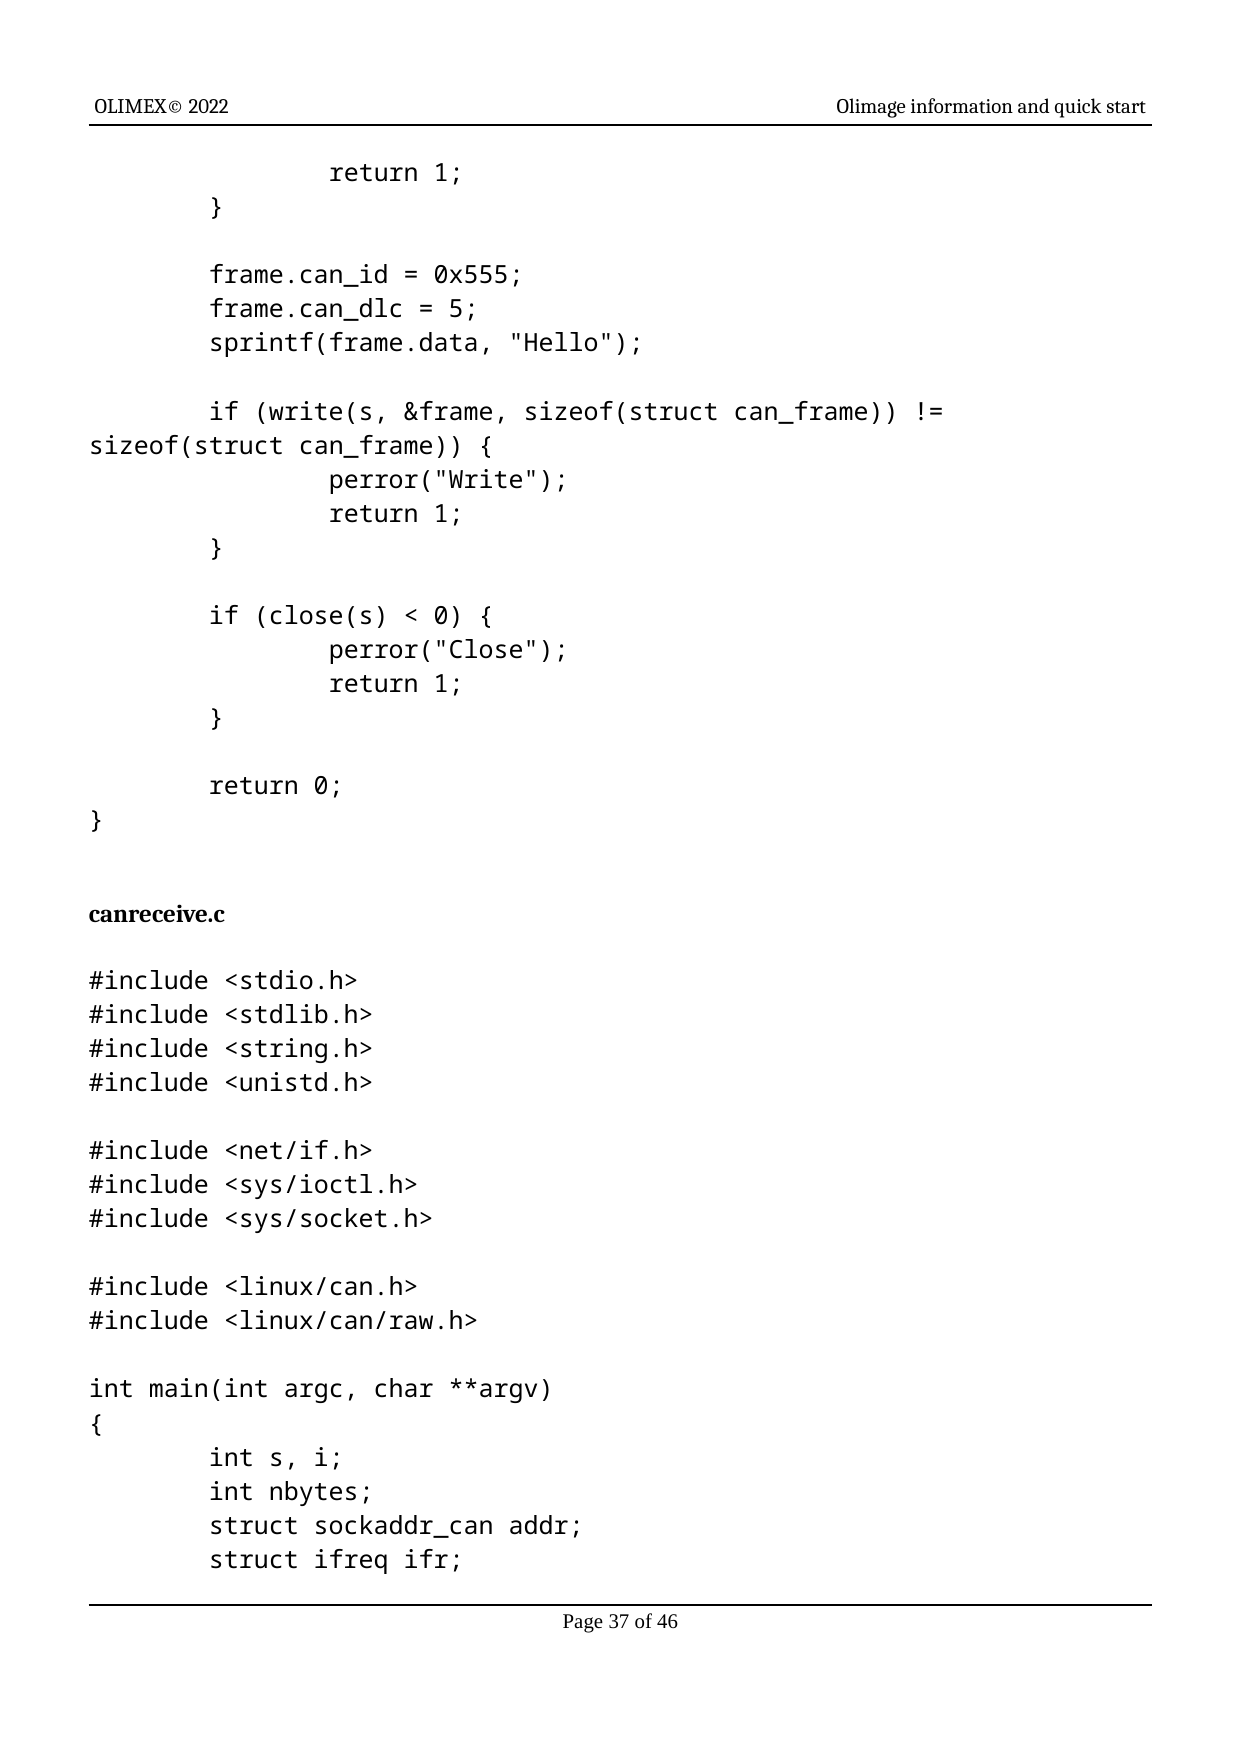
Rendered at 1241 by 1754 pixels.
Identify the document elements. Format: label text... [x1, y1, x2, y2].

text if (close(s) < 0) { [88, 598, 1152, 632]
text #include <stdio.h> [88, 962, 1152, 996]
text int nbytes; [88, 1473, 1152, 1507]
text return 1; [88, 666, 1152, 700]
text int s, i; [88, 1439, 1152, 1473]
text #include <sys/ioctl.h> [88, 1167, 1152, 1201]
text struct ifreq ifr; [88, 1541, 1152, 1576]
text } [88, 700, 1152, 734]
text #include <linux/can.h> [88, 1269, 1152, 1303]
text #include <unistd.h> [88, 1064, 1152, 1099]
text #include <string.h> [88, 1031, 1152, 1064]
text perror("Write"); [88, 461, 1152, 495]
text perror("Close"); [88, 632, 1152, 666]
text } [88, 189, 1152, 223]
text #include <net/if.h> [88, 1133, 1152, 1167]
text #include <stdlib.h> [88, 996, 1152, 1031]
text return 1; [88, 155, 1152, 189]
text frame.can_dlc = 5; [88, 291, 1152, 325]
text } [88, 802, 1152, 836]
text canreceive.c [88, 899, 1152, 928]
text #include <sys/socket.h> [88, 1201, 1152, 1235]
text sprintf(frame.data, "Hello"); [88, 325, 1152, 359]
text if (write(s, &frame, sizeof(struct can_frame)) != sizeof(struct can_frame)) { [88, 393, 1152, 461]
text int main(int argc, char **argv) [88, 1371, 1152, 1405]
text } [88, 529, 1152, 563]
text struct sockaddr_can addr; [88, 1507, 1152, 1541]
text return 0; [88, 768, 1152, 802]
text { [88, 1405, 1152, 1439]
text frame.can_id = 0x555; [88, 257, 1152, 291]
text #include <linux/can/raw.h> [88, 1303, 1152, 1337]
text return 1; [88, 495, 1152, 529]
